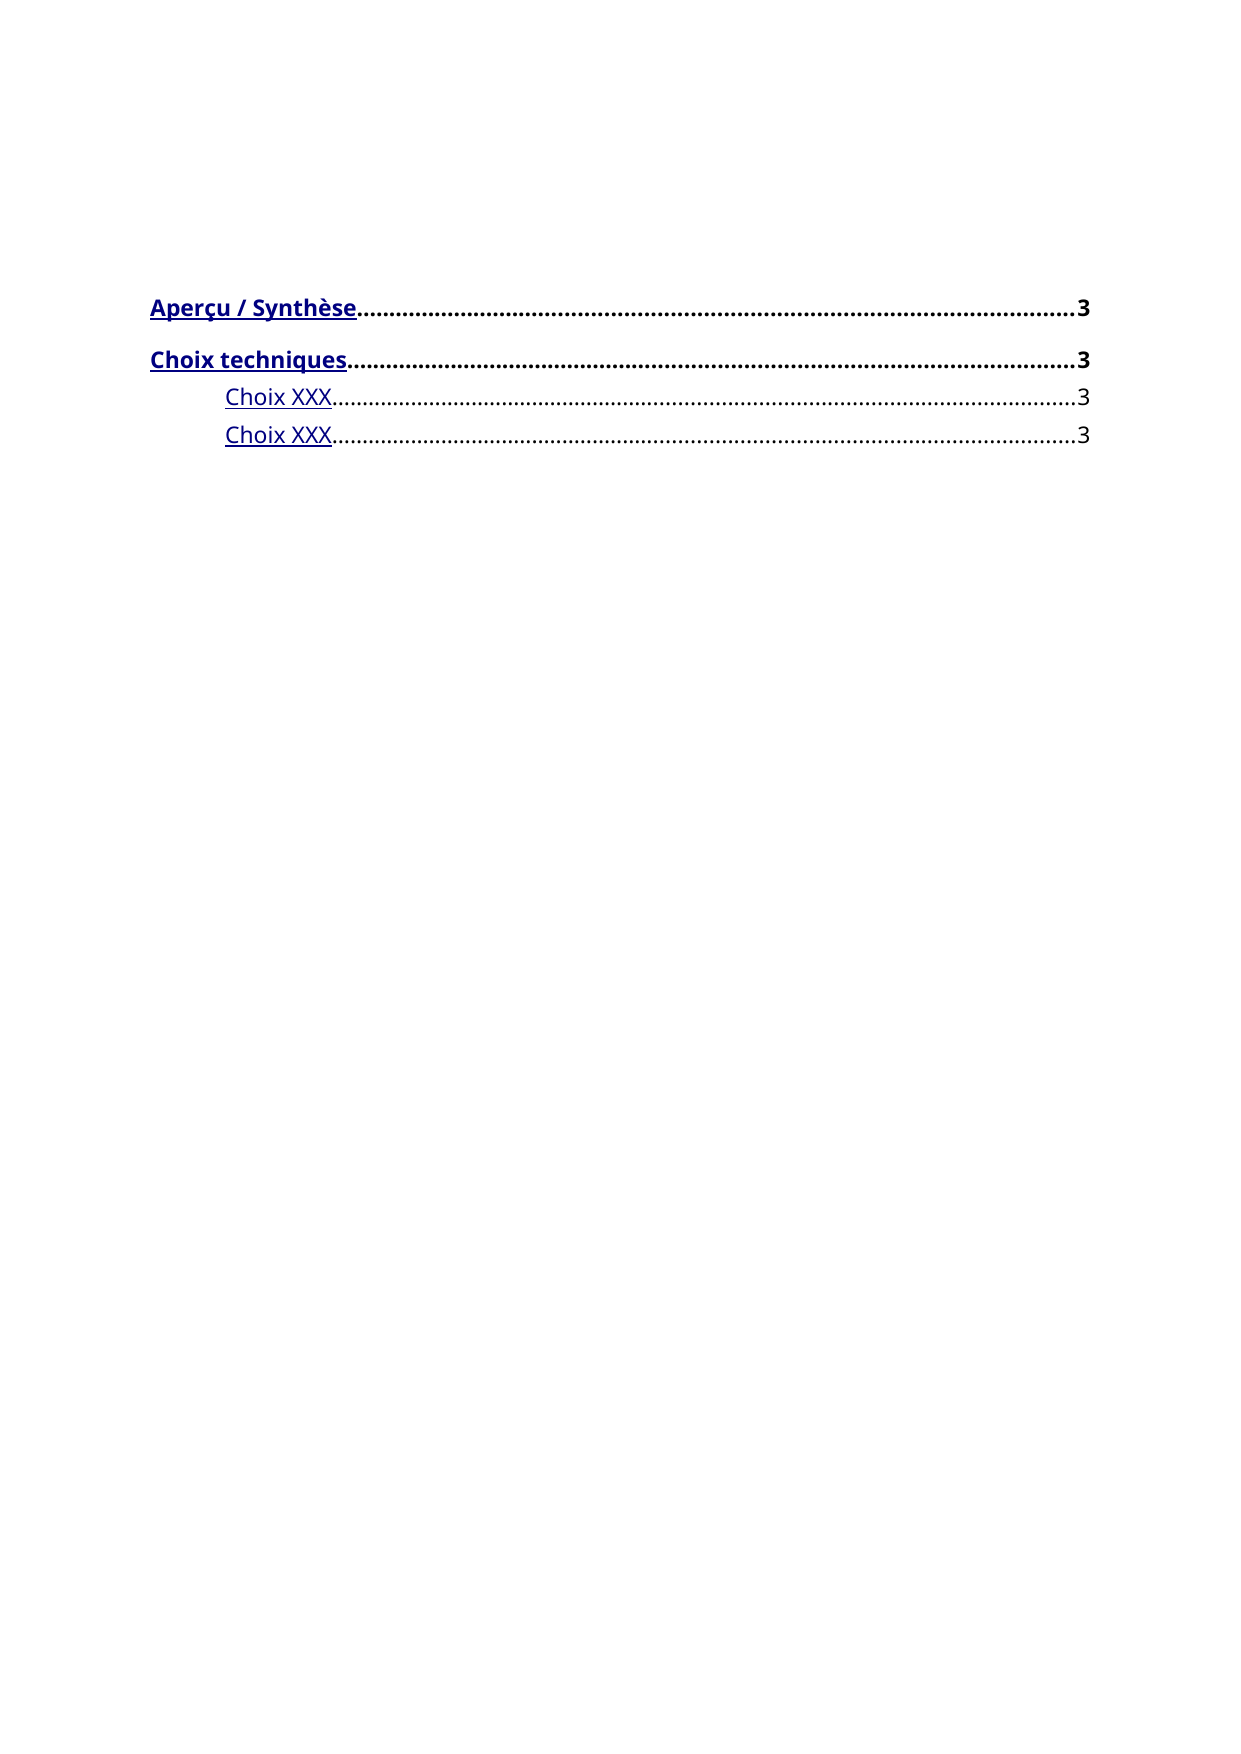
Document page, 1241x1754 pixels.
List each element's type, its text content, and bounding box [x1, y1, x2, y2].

text Choix XXX 3 [225, 419, 1090, 450]
text Aperçu / Synthèse 3 [150, 292, 1090, 323]
text Choix XXX 3 [225, 381, 1090, 412]
text Choix techniques 3 [150, 344, 1090, 375]
